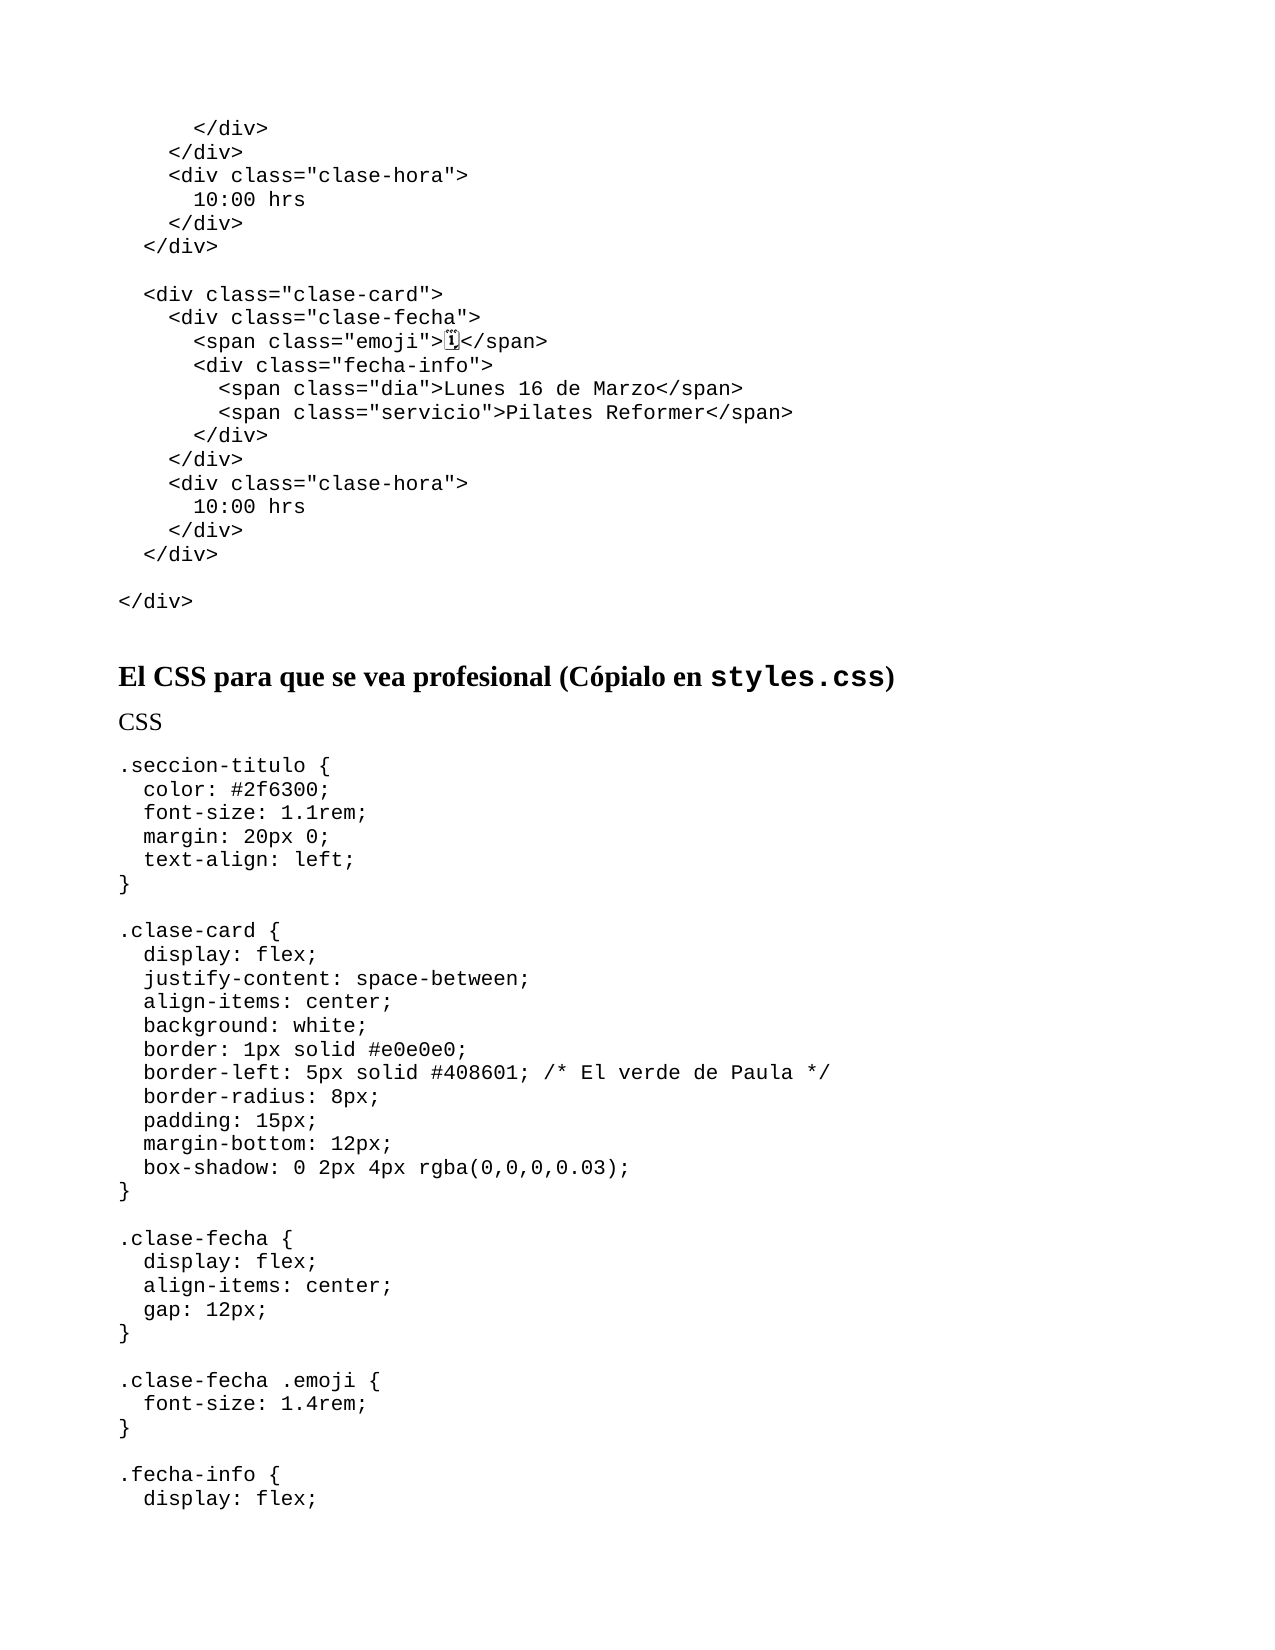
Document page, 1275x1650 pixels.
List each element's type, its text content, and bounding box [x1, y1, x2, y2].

text <div class="clase-hora"> [118, 473, 1157, 496]
text </div> [118, 591, 1157, 615]
text <div class="fecha-info"> [118, 354, 1157, 378]
text CSS [118, 707, 1157, 736]
text } [118, 1181, 1157, 1204]
text <div class="clase-fecha"> [118, 307, 1157, 331]
text display: flex; [118, 1251, 1157, 1275]
text </div> [118, 142, 1157, 165]
text background: white; [118, 1015, 1157, 1039]
text <div class="clase-hora"> [118, 165, 1157, 189]
text text-align: left; [118, 849, 1157, 873]
text </div> [118, 118, 1157, 142]
text </div> [118, 236, 1157, 260]
text font-size: 1.4rem; [118, 1393, 1157, 1417]
text } [118, 1417, 1157, 1441]
text <span class="dia">Lunes 16 de Marzo</span> [118, 378, 1157, 402]
text box-shadow: 0 2px 4px rgba(0,0,0,0.03); [118, 1157, 1157, 1181]
text 10:00 hrs [118, 189, 1157, 213]
text align-items: center; [118, 1275, 1157, 1299]
text margin-bottom: 12px; [118, 1133, 1157, 1157]
text .seccion-titulo { [118, 755, 1157, 778]
text font-size: 1.1rem; [118, 802, 1157, 826]
text gap: 12px; [118, 1299, 1157, 1322]
text </div> [118, 426, 1157, 449]
text .fecha-info { [118, 1464, 1157, 1488]
text align-items: center; [118, 991, 1157, 1015]
text <span class="emoji">🗓️</span> [118, 331, 1157, 354]
text </div> [118, 520, 1157, 544]
text </div> [118, 544, 1157, 567]
text border-radius: 8px; [118, 1086, 1157, 1109]
text </div> [118, 213, 1157, 236]
text .clase-card { [118, 920, 1157, 944]
subtitle El CSS para que se vea profesional (Cópialo en styles.css) [118, 659, 1157, 695]
text </div> [118, 449, 1157, 473]
text <div class="clase-card"> [118, 284, 1157, 307]
text border: 1px solid #e0e0e0; [118, 1039, 1157, 1062]
text color: #2f6300; [118, 778, 1157, 802]
text justify-content: space-between; [118, 968, 1157, 991]
text display: flex; [118, 944, 1157, 968]
text padding: 15px; [118, 1109, 1157, 1133]
text .clase-fecha .emoji { [118, 1370, 1157, 1393]
text border-left: 5px solid #408601; /* El verde de Paula */ [118, 1062, 1157, 1086]
text } [118, 873, 1157, 897]
text <span class="servicio">Pilates Reformer</span> [118, 402, 1157, 426]
text .clase-fecha { [118, 1228, 1157, 1251]
text display: flex; [118, 1488, 1157, 1512]
text 10:00 hrs [118, 496, 1157, 520]
text } [118, 1322, 1157, 1346]
text margin: 20px 0; [118, 826, 1157, 849]
